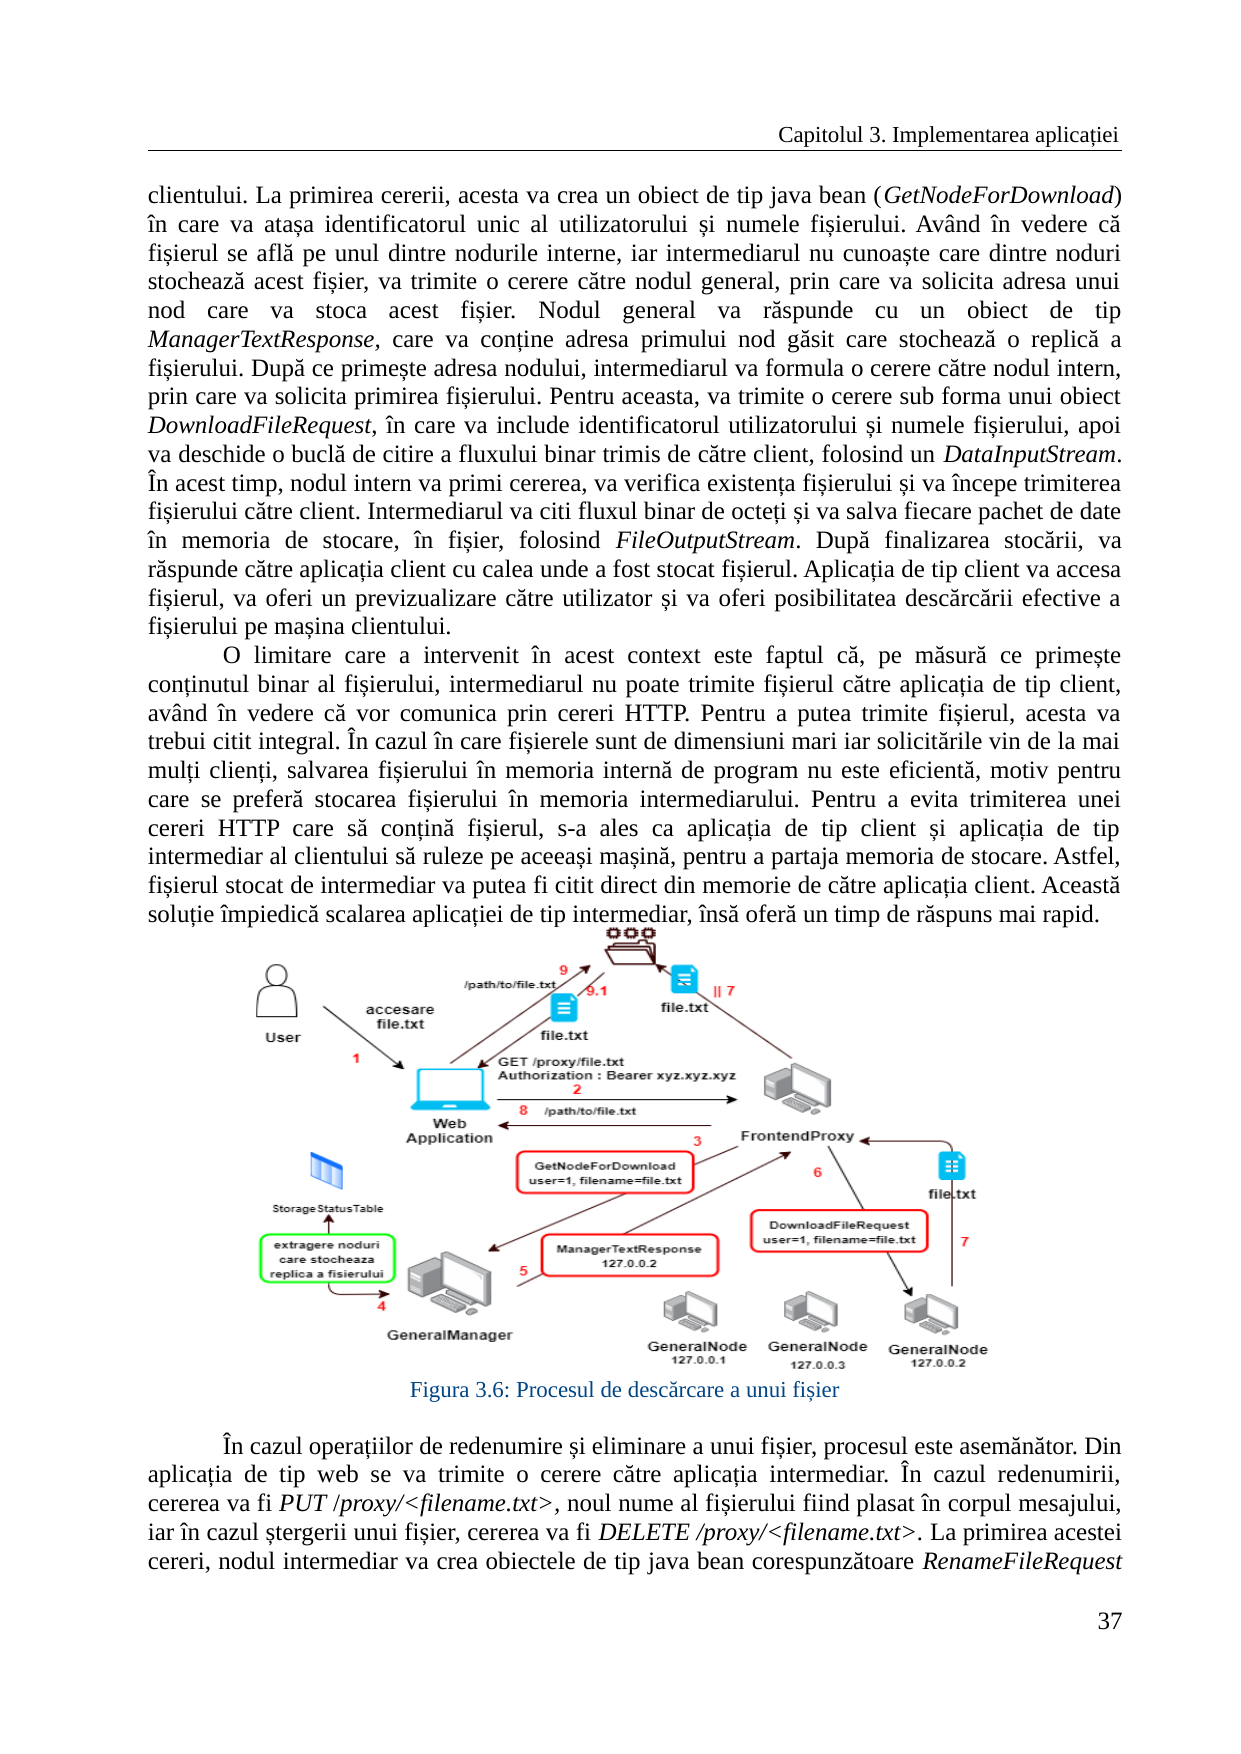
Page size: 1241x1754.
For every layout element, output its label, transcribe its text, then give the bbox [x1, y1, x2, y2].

text clientului. La primirea cererii, acesta va crea un obiect de tip java bean (GetNodeForDownload) în care va atașa identificatorul unic al utilizatorului și numele fișierului. Având în vedere că fișierul se află pe unul dintre nodurile interne, iar intermediarul nu cunoaște care dintre noduri stochează acest fișier, va trimite o cerere către nodul general, prin care va solicita adresa unui nod care va stoca acest fișier. Nodul general va răspunde cu un obiect de tip ManagerTextResponse, care va conține adresa primului nod găsit care stochează o replică a fișierului. După ce primește adresa nodului, intermediarul va formula o cerere către nodul intern, prin care va solicita primirea fișierului. Pentru aceasta, va trimite o cerere sub forma unui obiect DownloadFileRequest, în care va include identificatorul utilizatorului și numele fișierului, apoi va deschide o buclă de citire a fluxului binar trimis de către client, folosind un DataInputStream. În acest timp, nodul intern va primi cererea, va verifica existența fișierului și va începe trimiterea fișierului către client. Intermediarul va citi fluxul binar de octeți și va salva fiecare pachet de date în memoria de stocare, în fișier, folosind FileOutputStream. După finalizarea stocării, va răspunde către aplicația client cu calea unde a fost stocat fișierul. Aplicația de tip client va accesa fișierul, va oferi un previzualizare către utilizator și va oferi posibilitatea descărcării efective a fișierului pe mașina clientului. [148, 180, 1122, 640]
picture [256, 927, 993, 1376]
text Figura 3.6: Procesul de descărcare a unui fișier [256, 1376, 993, 1402]
text O limitare care a intervenit în acest context este faptul că, pe măsură ce primește conținutul binar al fișierului, intermediarul nu poate trimite fișierul către aplicația de tip client, având în vedere că vor comunica prin cereri HTTP. Pentru a putea trimite fișierul, acesta va trebui citit integral. În cazul în care fișierele sunt de dimensiuni mari iar solicitările vin de la mai mulți clienți, salvarea fișierului în memoria internă de program nu este eficientă, motiv pentru care se preferă stocarea fișierului în memoria intermediarului. Pentru a evita trimiterea unei cereri HTTP care să conțină fișierul, s-a ales ca aplicația de tip client și aplicația de tip intermediar al clientului să ruleze pe aceeași mașină, pentru a partaja memoria de stocare. Astfel, fișierul stocat de intermediar va putea fi citit direct din memorie de către aplicația client. Această soluție împiedică scalarea aplicației de tip intermediar, însă oferă un timp de răspuns mai rapid. [148, 640, 1122, 928]
text În cazul operațiilor de redenumire și eliminare a unui fișier, procesul este asemănător. Din aplicația de tip web se va trimite o cerere către aplicația intermediar. În cazul redenumirii, cererea va fi PUT /proxy/<filename.txt>, noul nume al fișierului fiind plasat în corpul mesajului, iar în cazul ștergerii unui fișier, cererea va fi DELETE /proxy/<filename.txt>. La primirea acestei cereri, nodul intermediar va crea obiectele de tip java bean corespunzătoare RenameFileRequest [148, 1431, 1122, 1574]
